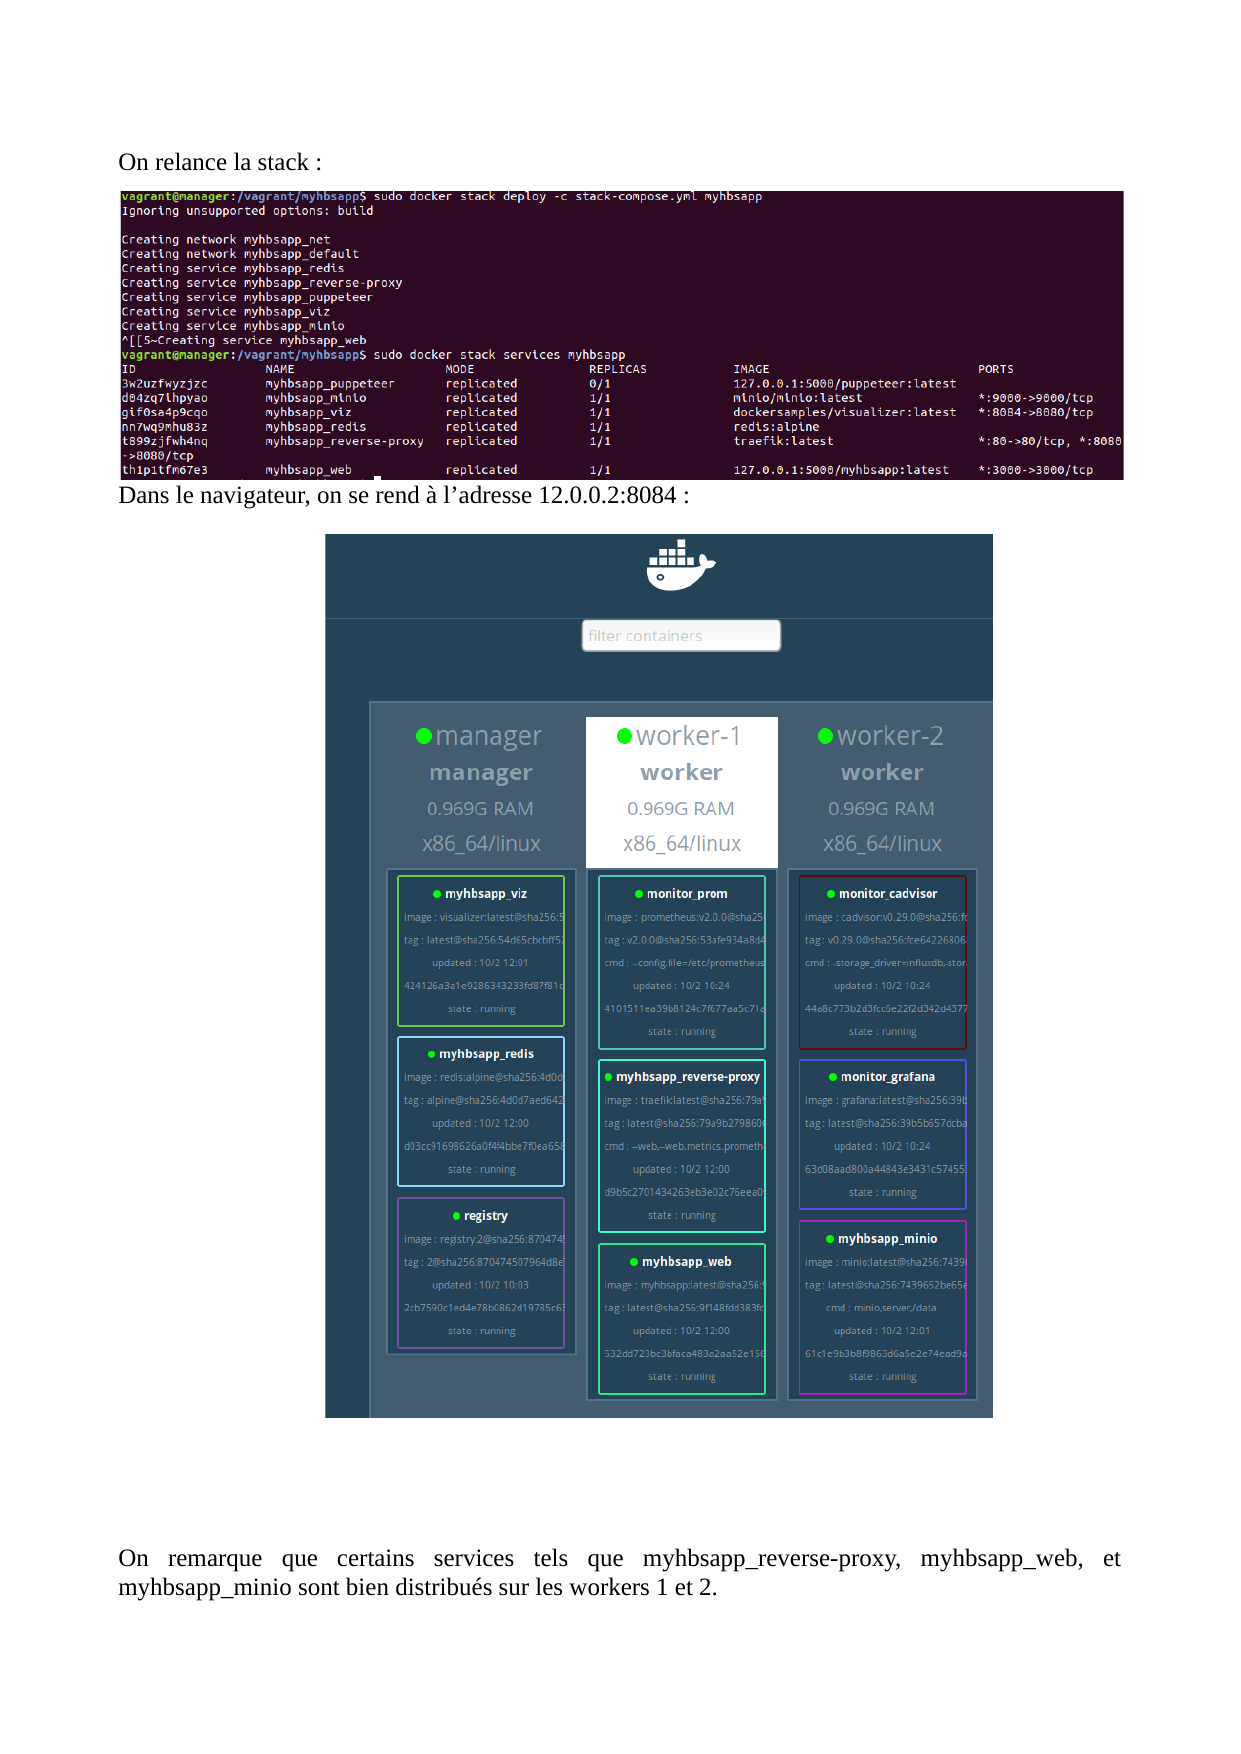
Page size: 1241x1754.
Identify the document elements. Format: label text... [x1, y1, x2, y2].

picture [119, 191, 1124, 480]
picture [325, 534, 993, 1418]
text Dans le navigateur, on se rend à l’adresse 12.0.0.2:8084 : [118, 176, 1122, 508]
text On remarque que certains services tels que myhbsapp_reverse-proxy, myhbsapp_web, et myhbsapp_minio sont bien distribués sur les workers 1 et 2. [118, 1543, 1122, 1601]
text On relance la stack : [118, 147, 1122, 176]
